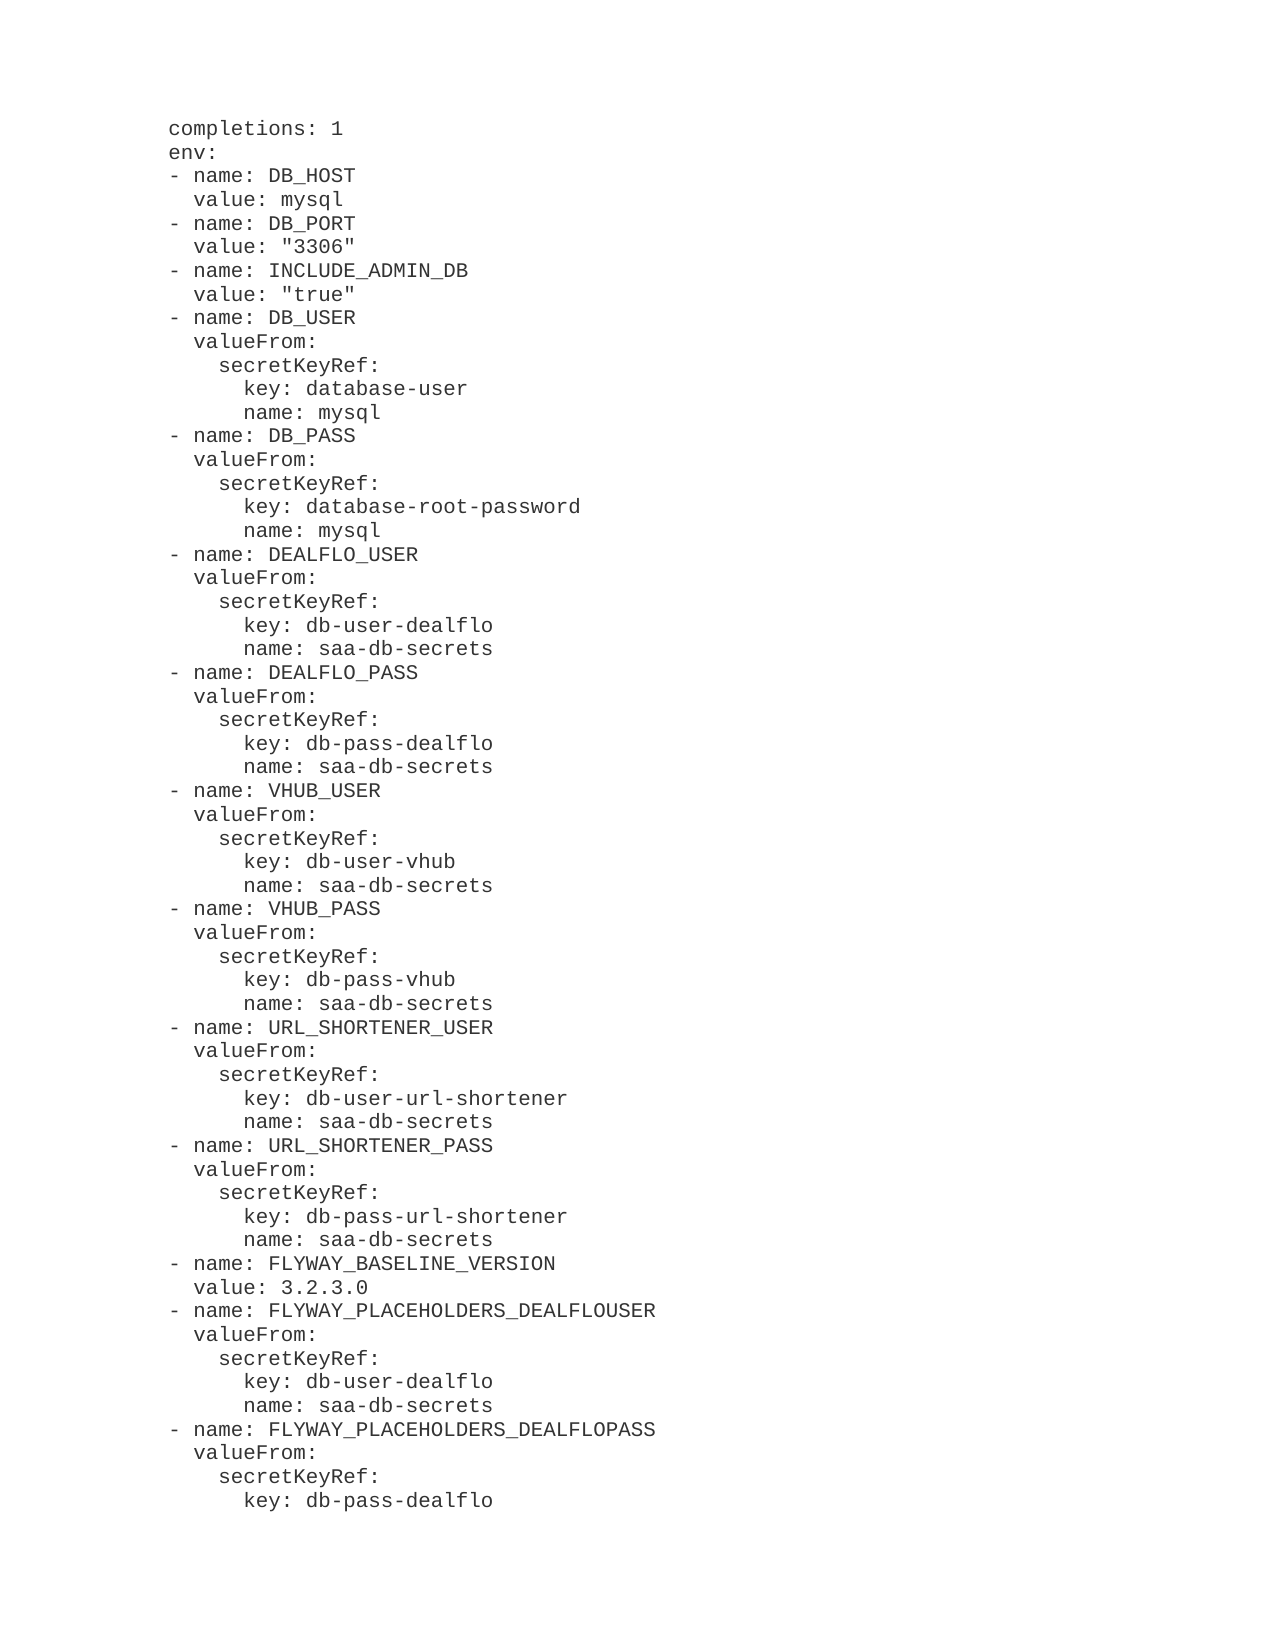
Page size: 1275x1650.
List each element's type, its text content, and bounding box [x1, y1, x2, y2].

text secretKeyRef: [118, 1348, 1157, 1371]
text secretKeyRef: [118, 946, 1157, 969]
text - name: DEALFLO_USER [118, 544, 1157, 567]
text completions: 1 [118, 118, 1157, 142]
text - name: DB_PASS [118, 426, 1157, 449]
text secretKeyRef: [118, 473, 1157, 496]
text name: saa-db-secrets [118, 757, 1157, 780]
text - name: DEALFLO_PASS [118, 662, 1157, 686]
text - name: DB_USER [118, 307, 1157, 331]
text secretKeyRef: [118, 1064, 1157, 1088]
text - name: DB_HOST [118, 165, 1157, 189]
text - name: VHUB_PASS [118, 898, 1157, 922]
text valueFrom: [118, 686, 1157, 709]
text - name: URL_SHORTENER_PASS [118, 1135, 1157, 1158]
text name: saa-db-secrets [118, 1229, 1157, 1253]
text secretKeyRef: [118, 709, 1157, 733]
text key: db-pass-dealflo [118, 1489, 1157, 1513]
text key: database-root-password [118, 496, 1157, 520]
text name: saa-db-secrets [118, 1111, 1157, 1135]
text valueFrom: [118, 1158, 1157, 1182]
text value: mysql [118, 189, 1157, 213]
text key: db-pass-vhub [118, 969, 1157, 993]
text valueFrom: [118, 922, 1157, 946]
text key: db-pass-dealflo [118, 733, 1157, 757]
text name: mysql [118, 520, 1157, 544]
text secretKeyRef: [118, 354, 1157, 378]
text valueFrom: [118, 449, 1157, 473]
text name: saa-db-secrets [118, 875, 1157, 898]
text valueFrom: [118, 567, 1157, 591]
text key: db-user-dealflo [118, 615, 1157, 638]
text - name: URL_SHORTENER_USER [118, 1017, 1157, 1040]
text - name: DB_PORT [118, 213, 1157, 236]
text name: saa-db-secrets [118, 638, 1157, 662]
text secretKeyRef: [118, 827, 1157, 851]
text valueFrom: [118, 1040, 1157, 1064]
text key: db-user-url-shortener [118, 1088, 1157, 1111]
text valueFrom: [118, 1324, 1157, 1348]
text valueFrom: [118, 804, 1157, 827]
text value: "3306" [118, 236, 1157, 260]
text valueFrom: [118, 331, 1157, 354]
text - name: FLYWAY_PLACEHOLDERS_DEALFLOUSER [118, 1300, 1157, 1324]
text key: db-pass-url-shortener [118, 1206, 1157, 1229]
text name: saa-db-secrets [118, 1395, 1157, 1419]
text name: mysql [118, 402, 1157, 426]
text key: db-user-dealflo [118, 1371, 1157, 1395]
text value: "true" [118, 284, 1157, 307]
text - name: FLYWAY_PLACEHOLDERS_DEALFLOPASS [118, 1419, 1157, 1442]
text valueFrom: [118, 1442, 1157, 1466]
text - name: INCLUDE_ADMIN_DB [118, 260, 1157, 284]
text secretKeyRef: [118, 1182, 1157, 1206]
text env: [118, 142, 1157, 165]
text - name: FLYWAY_BASELINE_VERSION [118, 1253, 1157, 1277]
text secretKeyRef: [118, 591, 1157, 615]
text key: database-user [118, 378, 1157, 402]
text secretKeyRef: [118, 1466, 1157, 1489]
text - name: VHUB_USER [118, 780, 1157, 804]
text name: saa-db-secrets [118, 993, 1157, 1017]
text key: db-user-vhub [118, 851, 1157, 875]
text value: 3.2.3.0 [118, 1277, 1157, 1300]
